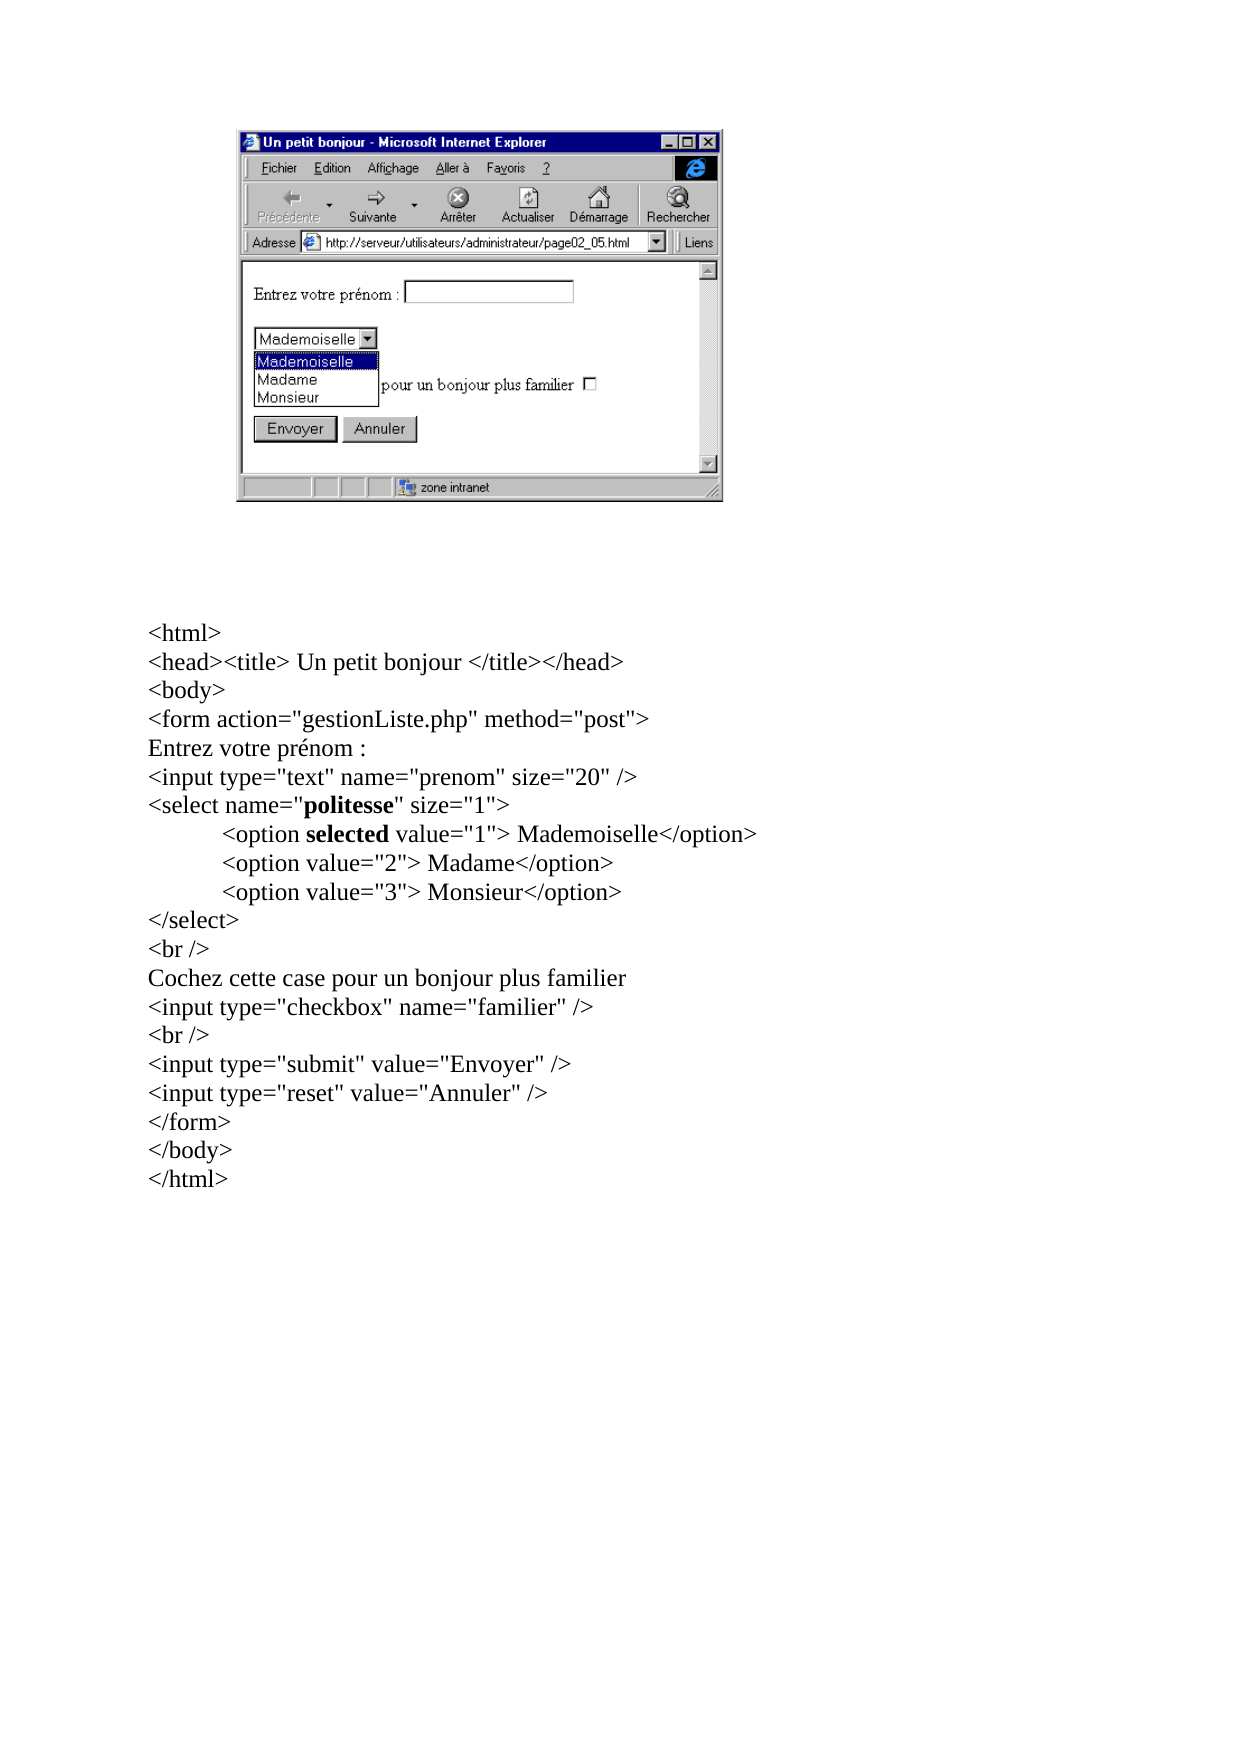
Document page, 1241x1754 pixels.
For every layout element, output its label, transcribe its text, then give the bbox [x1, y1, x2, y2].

text </select> [148, 905, 1122, 934]
text <input type="reset" value="Annuler" /> [148, 1078, 1122, 1107]
text <br /> [148, 1020, 1122, 1049]
text </html> [148, 1164, 1122, 1193]
text </body> [148, 1135, 1122, 1164]
text <head><title> Un petit bonjour </title></head> [148, 647, 1122, 675]
text <form action="gestionListe.php" method="post"> [148, 704, 1122, 733]
text <option selected value="1"> Mademoiselle</option> [148, 819, 1122, 848]
text </form> [148, 1107, 1122, 1135]
text <option value="2"> Madame</option> [148, 848, 1122, 877]
text <html> [148, 618, 1122, 647]
text Cochez cette case pour un bonjour plus familier [148, 963, 1122, 992]
text <input type="submit" value="Envoyer" /> [148, 1049, 1122, 1078]
text Entrez votre prénom : [148, 733, 1122, 762]
text <br /> [148, 934, 1122, 963]
text <input type="checkbox" name="familier" /> [148, 992, 1122, 1020]
text <select name="politesse" size="1"> [148, 790, 1122, 819]
text <input type="text" name="prenom" size="20" /> [148, 762, 1122, 790]
text <body> [148, 675, 1122, 704]
text <option value="3"> Monsieur</option> [148, 877, 1122, 905]
